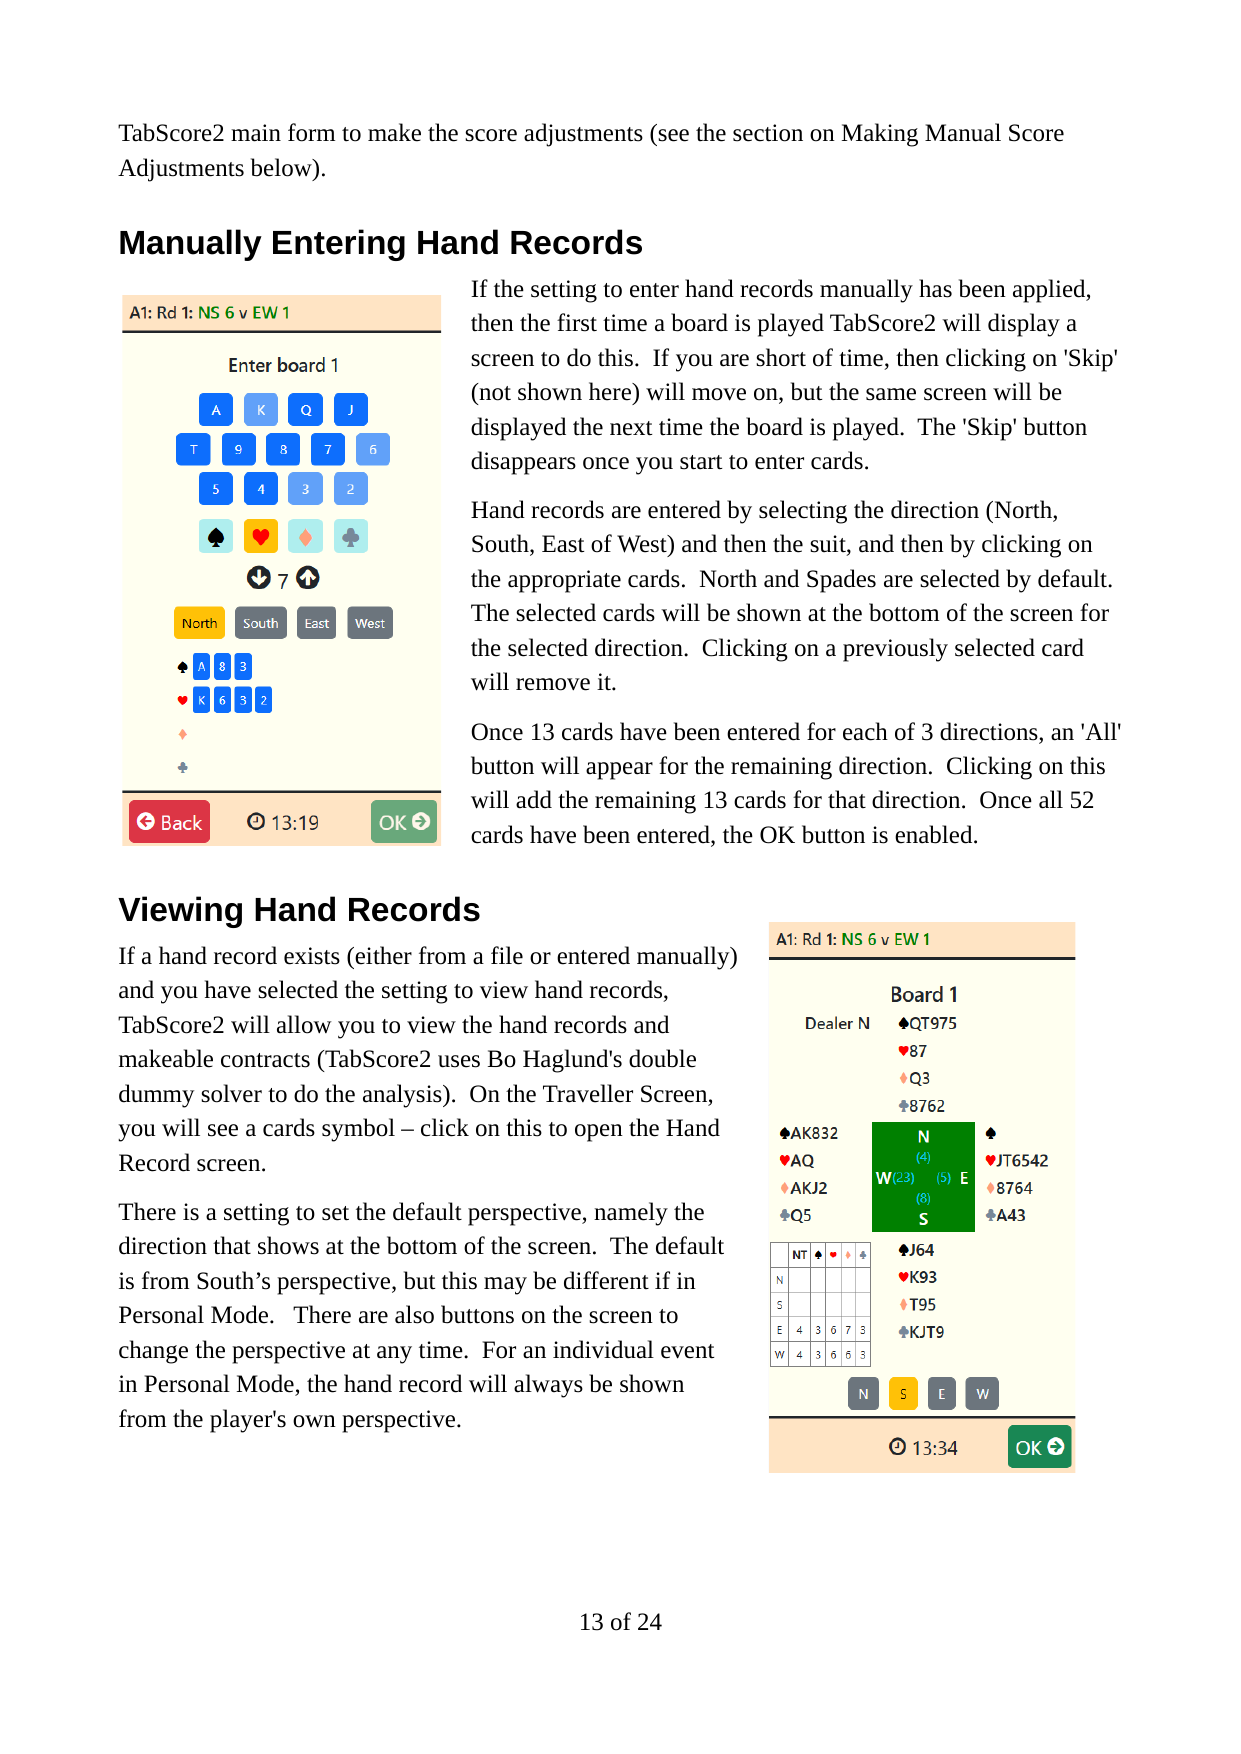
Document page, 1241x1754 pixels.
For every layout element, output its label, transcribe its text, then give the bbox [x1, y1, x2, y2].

text If the setting to enter hand records manually has been applied, then the first time a board is played TabScore2 will display a screen to do this. If you are short of time, then clicking on 'Skip' (not shown here) will move on, but the same screen will be displayed the next time the board is played. The 'Skip' button disappears once you start to enter cards. [118, 274, 1122, 475]
picture [122, 295, 442, 846]
picture [768, 922, 1076, 1473]
subtitle Manually Entering Hand Records [118, 222, 1122, 261]
text [1076, 1197, 1122, 1433]
text Once 13 cards have been entered for each of 3 directions, an 'All' button will appear for the remaining direction. Clicking on this will add the remaining 13 cards for that direction. Once all 52 cards have been entered, the OK button is enabled. [118, 717, 1122, 849]
text TabScore2 main form to make the score adjustments (see the section on Making Manual Score Adjustments below). [118, 118, 1122, 181]
text If a hand record exists (either from a file or entered manually) and you have selected the setting to view hand records, TabScore2 will allow you to view the hand records and makeable contracts (TabScore2 uses Bo Haglund's double dummy solver to do the analysis). On the Traveller Screen, you will see a cards symbol – click on this to open the Hand Record screen. [118, 941, 768, 1177]
text There is a setting to set the default perspective, namely the direction that shows at the bottom of the screen. The default is from South’s perspective, but this may be different if in Personal Mode. There are also buttons on the screen to change the perspective at any time. For an individual event in Personal Mode, the hand record will always be shown from the player's own perspective. [118, 1197, 768, 1433]
subtitle Viewing Hand Records [118, 890, 1122, 928]
text Hand records are entered by selecting the direction (North, South, East of West) and then the suit, and then by clicking on the appropriate cards. North and Spades are selected by default. The selected cards will be shown at the bottom of the screen for the selected direction. Clicking on a previously selected card will remove it. [442, 495, 1122, 696]
text [1076, 941, 1122, 1177]
